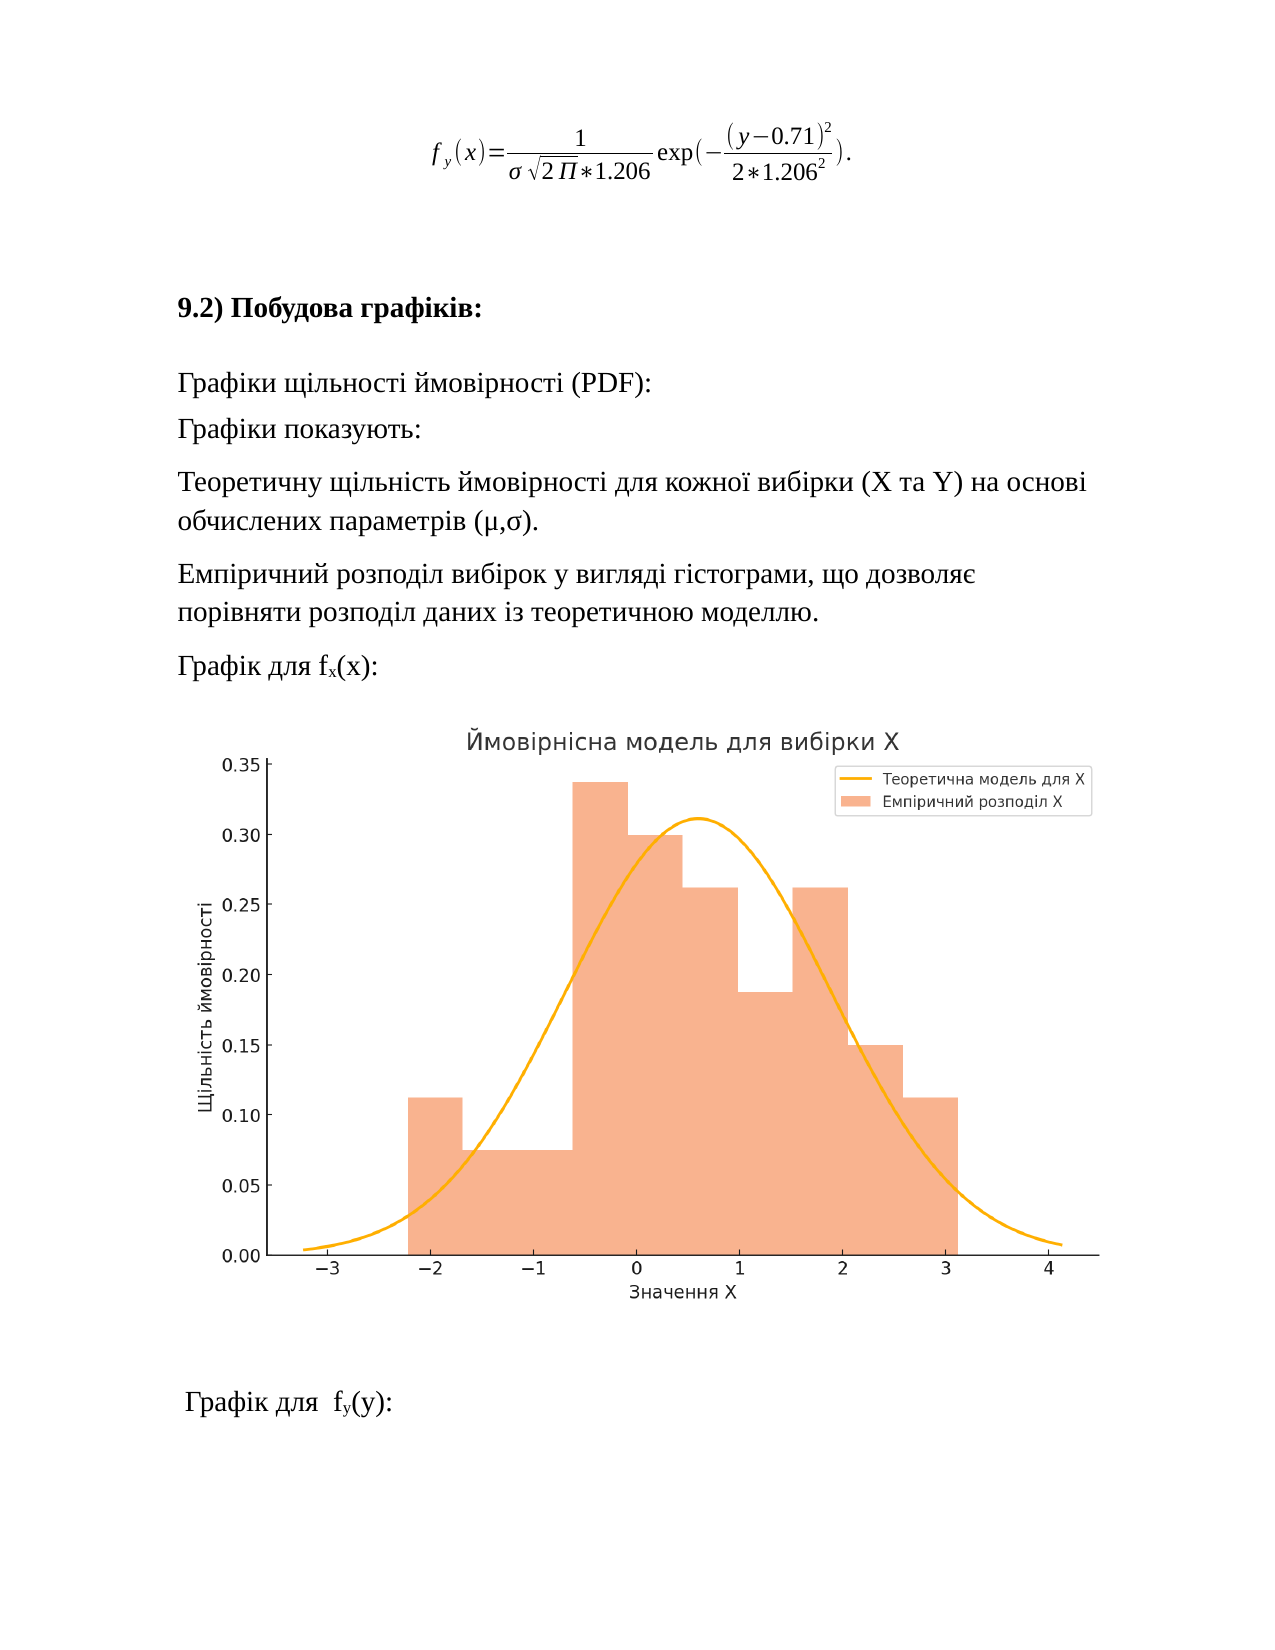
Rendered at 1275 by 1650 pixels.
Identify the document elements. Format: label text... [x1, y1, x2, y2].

text Теоретичну щільність ймовірності для кожної вибірки (X та Y) на основі обчислених параметрів (μ,σ). [177, 464, 1098, 536]
text Графік для fx(x): [177, 648, 1098, 681]
text Графік для fy(y): [177, 1384, 1098, 1417]
subtitle 9.2) Побудова графіків: [177, 290, 1098, 323]
text Графіки показують: [177, 411, 1098, 445]
subtitle Графіки щільності ймовірності (PDF): [177, 365, 1098, 399]
picture [187, 717, 1109, 1312]
text Емпіричний розподіл вибірок у вигляді гістограми, що дозволяє порівняти розподіл даних із теоретичною моделлю. [177, 556, 1098, 628]
